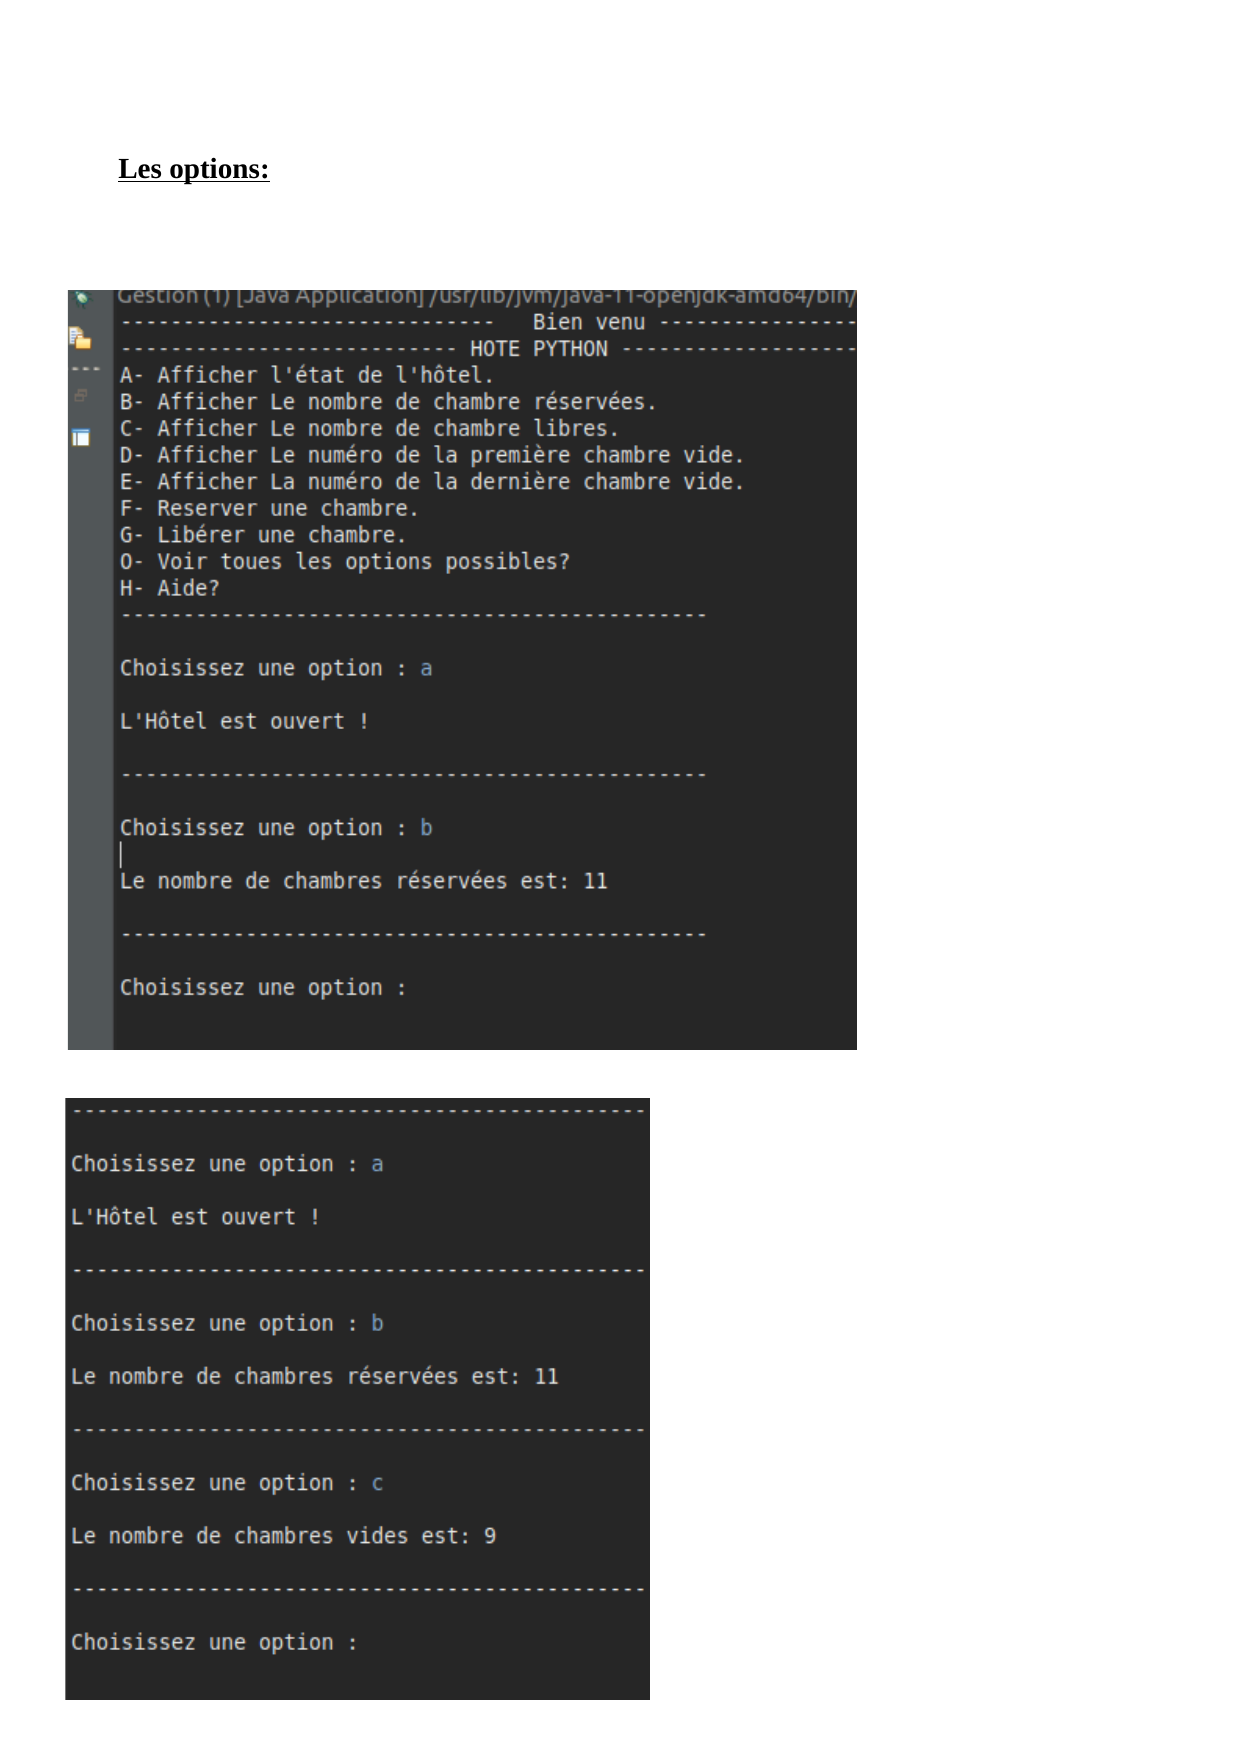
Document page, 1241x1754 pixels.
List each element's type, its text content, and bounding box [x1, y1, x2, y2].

picture [65, 1098, 650, 1700]
picture [67, 290, 857, 1050]
text Les options: [118, 152, 1122, 185]
